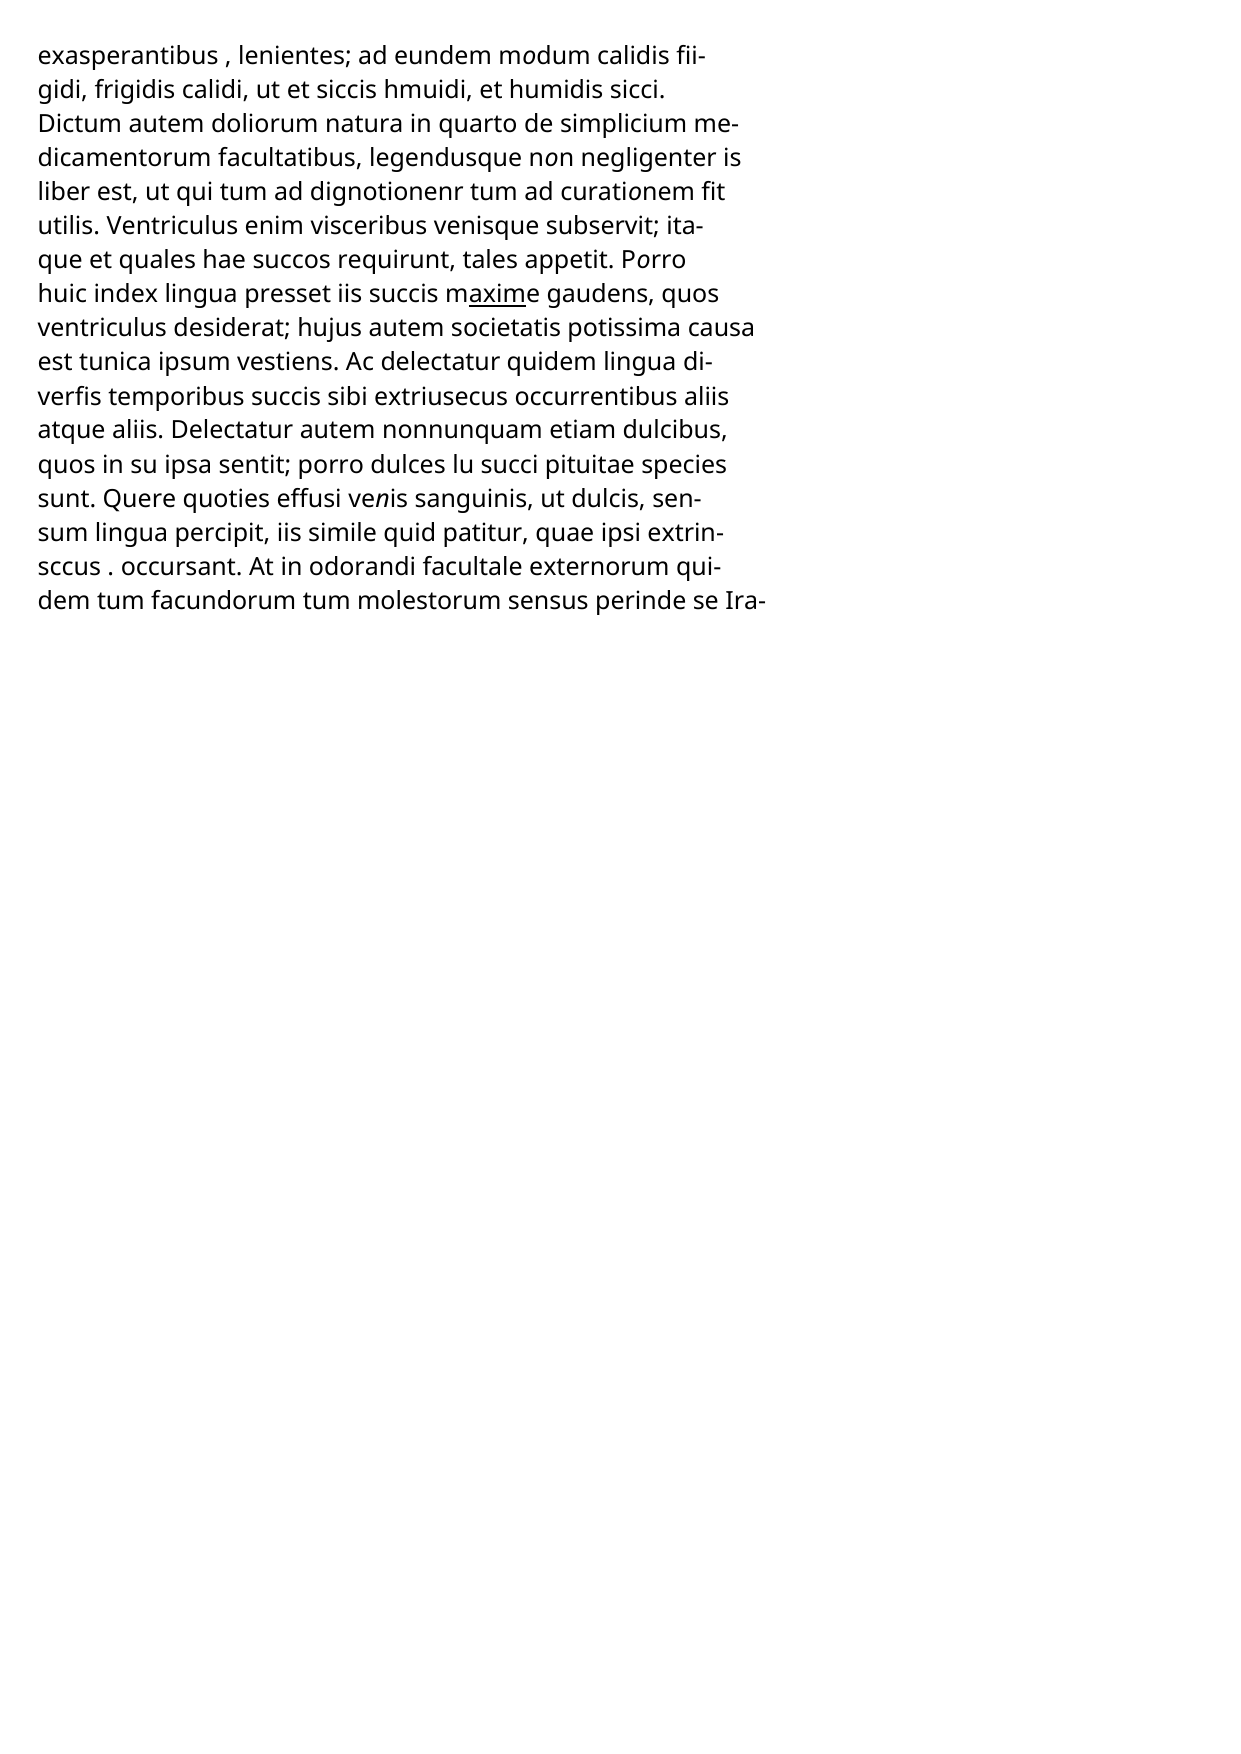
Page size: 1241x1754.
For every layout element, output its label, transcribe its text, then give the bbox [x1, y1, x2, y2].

text exasperantibus , lenientes; ad eundem modum calidis fii- gidi, frigidis calidi, ut et siccis hmuidi, et humidis sicci. Dictum autem doliorum natura in quarto de simplicium me- dicamentorum facultatibus, legendusque non negligenter is liber est, ut qui tum ad dignotionenr tum ad curationem fit utilis. Ventriculus enim visceribus venisque subservit; ita- que et quales hae succos requirunt, tales appetit. Porro huic index lingua presset iis succis maxime gaudens, quos ventriculus desiderat; hujus autem societatis potissima causa est tunica ipsum vestiens. Ac delectatur quidem lingua di- verfis temporibus succis sibi extriusecus occurrentibus aliis atque aliis. Delectatur autem nonnunquam etiam dulcibus, quos in su ipsa sentit; porro dulces lu succi pituitae species sunt. Quere quoties effusi venis sanguinis, ut dulcis, sen- sum lingua percipit, iis simile quid patitur, quae ipsi extrin- sccus . occursant. At in odorandi facultale externorum qui- dem tum facundorum tum molestorum sensus perinde se Ira- [37, 37, 1203, 617]
